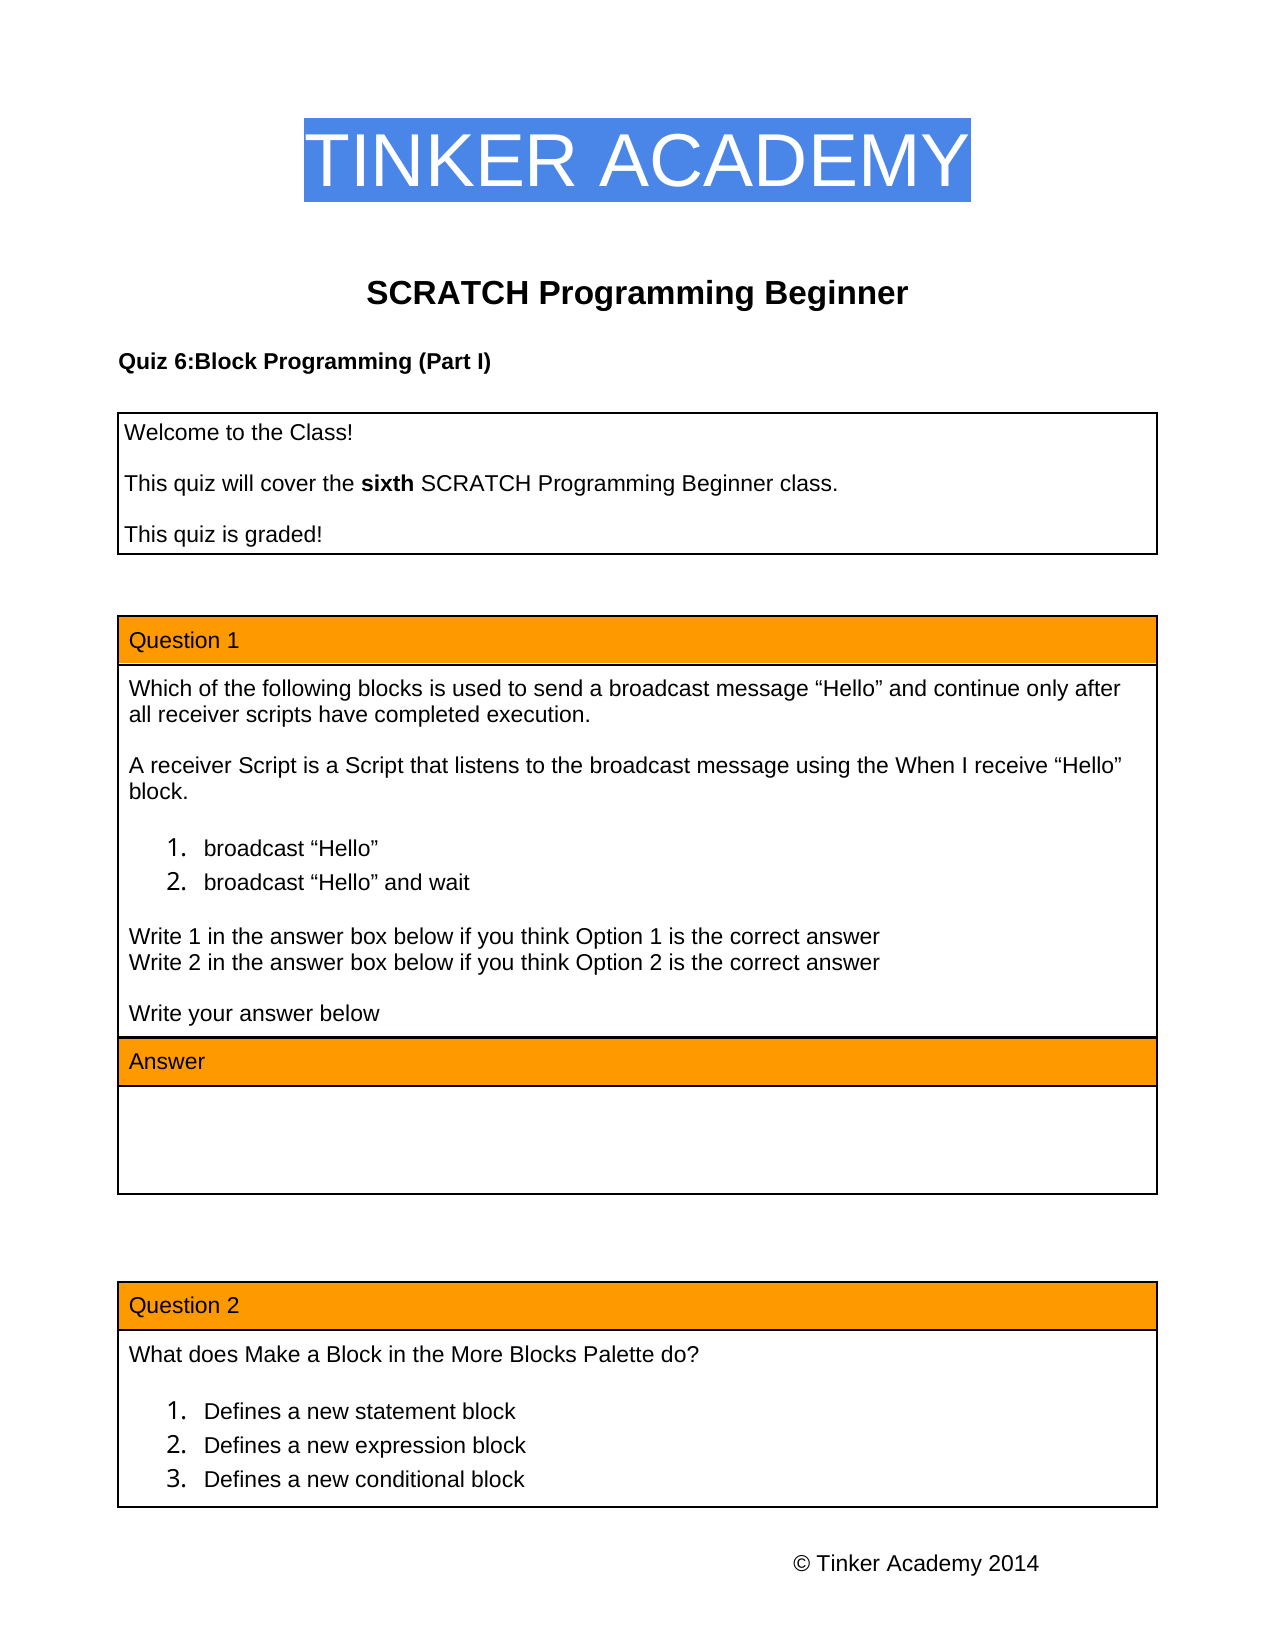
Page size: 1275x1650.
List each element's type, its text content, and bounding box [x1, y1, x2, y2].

text SCRATCH Programming Beginner [118, 274, 1157, 311]
table_cell Answer [119, 1039, 1156, 1085]
text Quiz 6:Block Programming (Part I) [118, 349, 1157, 374]
table_cell [119, 1087, 1156, 1193]
table_cell What does Make a Block in the More Blocks Palette do? Defines a new statement block Defines a new expression block Defines a new conditional block [119, 1331, 1156, 1506]
table_header Question 1 [119, 617, 1156, 663]
table_cell Which of the following blocks is used to send a broadcast message “Hello” and continue only after all receiver scripts have completed execution. A receiver Script is a Script that listens to the broadcast message using the When I receive “Hello” block. broadcast “Hello” broadcast “Hello” and wait Write 1 in the answer box below if you think Option 1 is the correct answer Write 2 in the answer box below if you think Option 2 is the correct answer Write your answer below [119, 666, 1156, 1036]
table_header Question 2 [119, 1283, 1156, 1329]
text TINKER ACADEMY [118, 118, 1157, 202]
table_header Welcome to the Class! This quiz will cover the sixth SCRATCH Programming Beginner class. This quiz is graded! [119, 414, 1156, 553]
